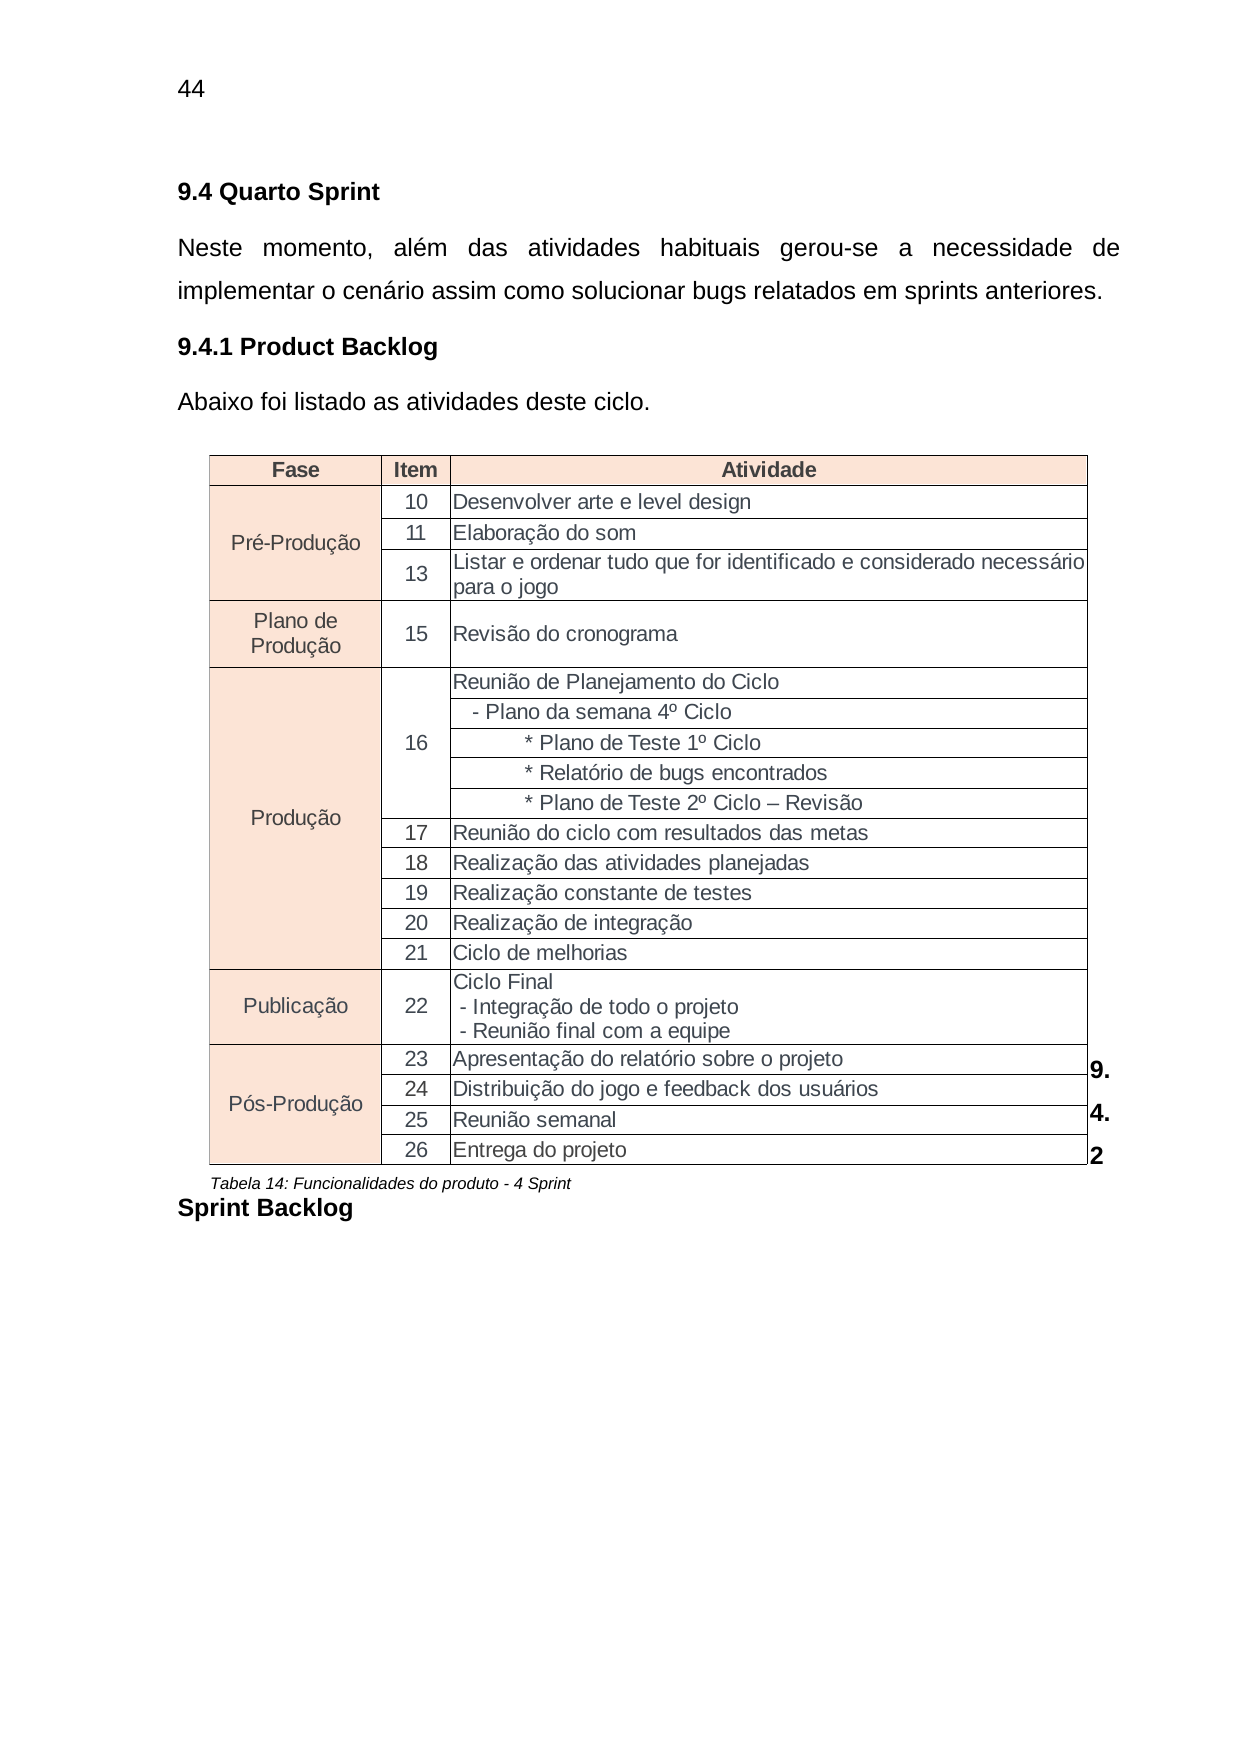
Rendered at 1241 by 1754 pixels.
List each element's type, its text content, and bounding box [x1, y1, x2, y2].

subtitle 9.4 Quarto Sprint [177, 177, 1122, 206]
text Neste momento, além das atividades habituais gerou-se a necessidade de implementar o cenário assim como solucionar bugs relatados em sprints anteriores. [177, 233, 1122, 305]
text Tabela 14: Funcionalidades do produto - 4 Sprint [382, 819, 449, 847]
text Tabela 14: Funcionalidades do produto - 4 Sprint [210, 455, 1089, 1193]
text Tabela 14: Funcionalidades do produto - 4 Sprint [382, 1075, 449, 1103]
text Abaixo foi listado as atividades deste ciclo. [177, 387, 1122, 416]
text Tabela 14: Funcionalidades do produto - 4 Sprint [451, 758, 1087, 788]
text Tabela 14: Funcionalidades do produto - 4 Sprint [451, 699, 1087, 728]
text Tabela 14: Funcionalidades do produto - 4 Sprint [451, 668, 1087, 698]
text Tabela 14: Funcionalidades do produto - 4 Sprint [451, 729, 1087, 757]
text Tabela 14: Funcionalidades do produto - 4 Sprint [451, 789, 1087, 818]
subtitle 9.4.2 Sprint Backlog [177, 1055, 1122, 1222]
text Tabela 14: Funcionalidades do produto - 4 Sprint [451, 939, 1087, 969]
text Tabela 14: Funcionalidades do produto - 4 Sprint [382, 848, 449, 876]
text Tabela 14: Funcionalidades do produto - 4 Sprint [451, 970, 1087, 1044]
subtitle 9.4.1 Product Backlog [177, 332, 1122, 360]
